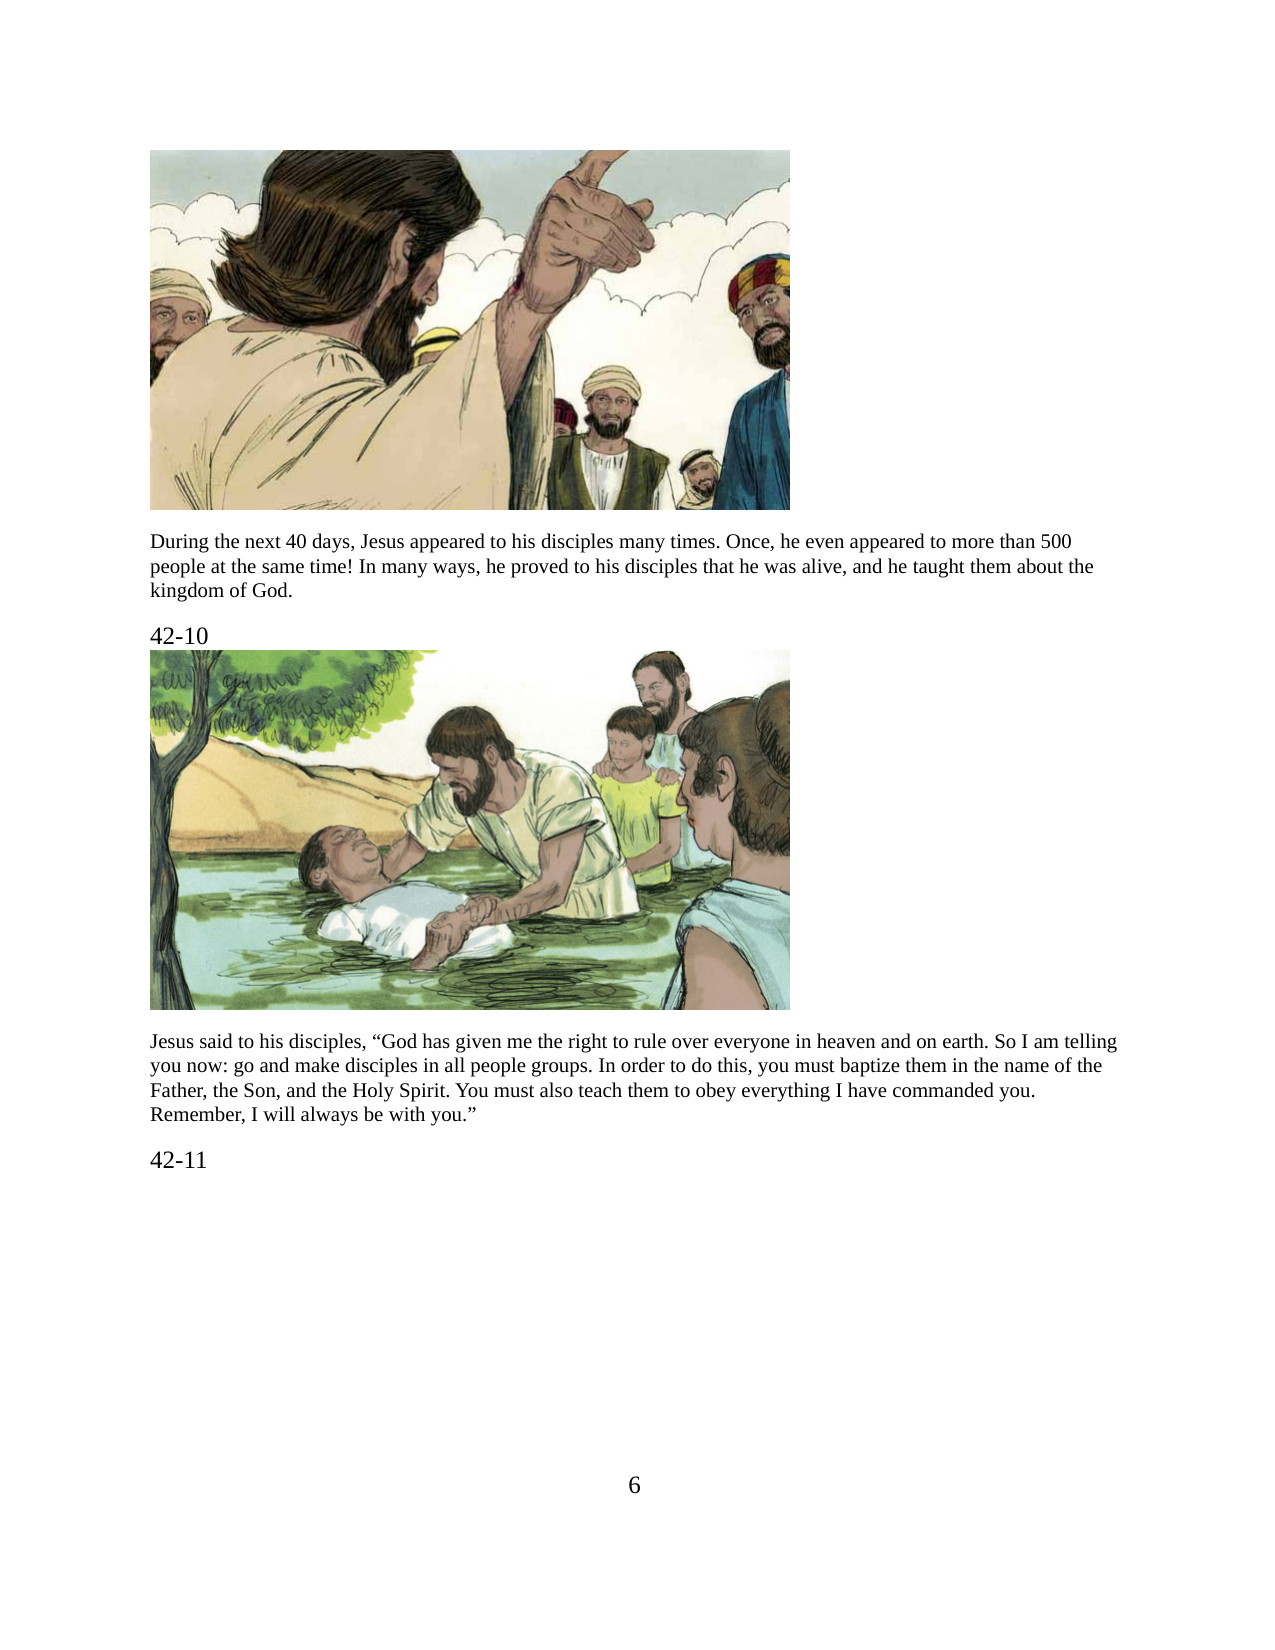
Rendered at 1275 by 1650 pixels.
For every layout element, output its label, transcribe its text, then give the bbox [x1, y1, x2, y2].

text Jesus said to his disciples, “God has given me the right to rule over everyone in heaven and on earth. So I am telling you now: go and make disciples in all people groups. In order to do this, you must baptize them in the name of the Father, the Son, and the Holy Spirit. You must also teach them to obey everything I have commanded you. Remember, I will always be with you.” [150, 1029, 1125, 1126]
subtitle 42-11 [150, 1145, 1125, 1174]
picture [150, 650, 790, 1010]
subtitle 42-10 [150, 621, 1125, 650]
picture [150, 150, 790, 510]
text During the next 40 days, Jesus appeared to his disciples many times. Once, he even appeared to more than 500 people at the same time! In many ways, he proved to his disciples that he was alive, and he taught them about the kingdom of God. [150, 529, 1125, 602]
